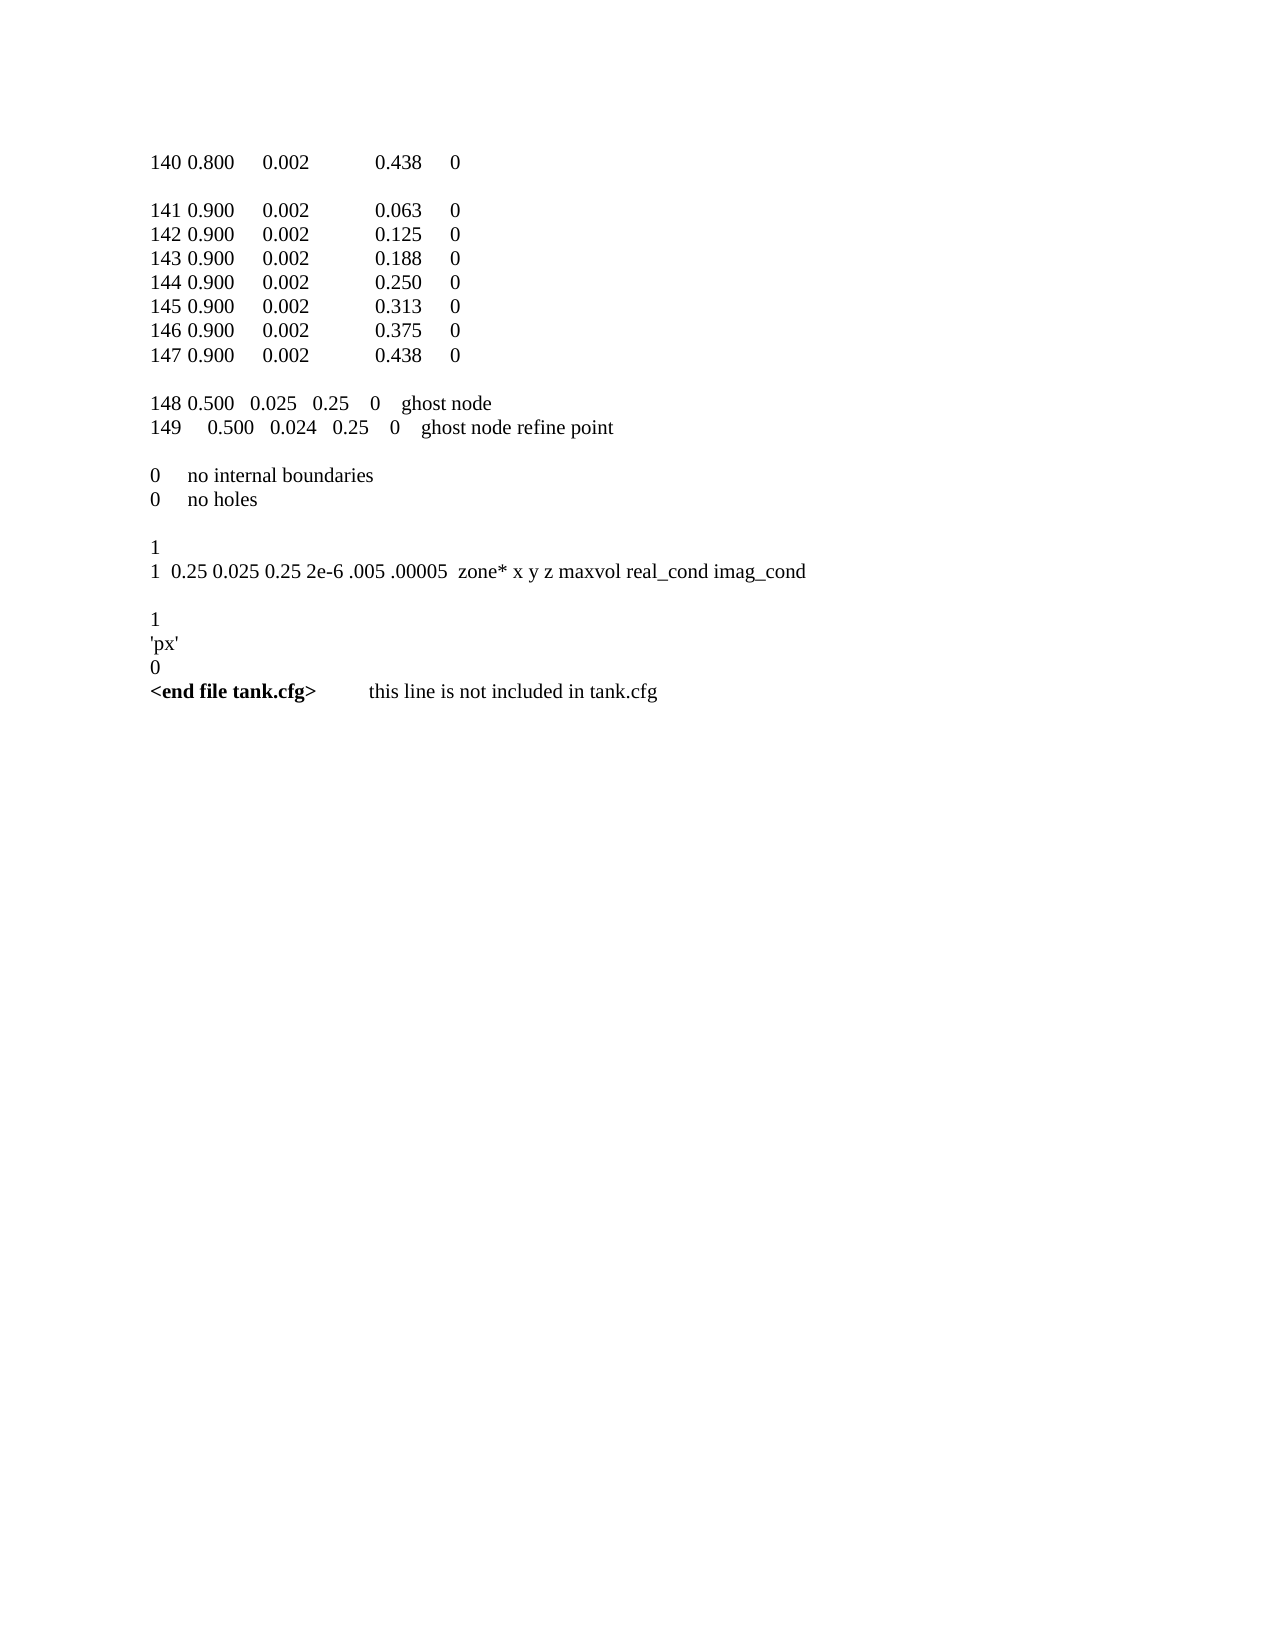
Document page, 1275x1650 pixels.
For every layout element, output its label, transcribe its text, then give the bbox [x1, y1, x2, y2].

text 145 0.900 0.002 0.313 0 [150, 294, 1125, 318]
text 0 no holes [150, 487, 1125, 511]
text 0 no internal boundaries [150, 463, 1125, 487]
text 'px' [150, 631, 1125, 655]
text 143 0.900 0.002 0.188 0 [150, 246, 1125, 270]
text 1 [150, 607, 1125, 631]
text 1 0.25 0.025 0.25 2e-6 .005 .00005 zone* x y z maxvol real_cond imag_cond [150, 559, 1125, 583]
text 1 [150, 535, 1125, 559]
text 144 0.900 0.002 0.250 0 [150, 270, 1125, 294]
text 142 0.900 0.002 0.125 0 [150, 222, 1125, 246]
text 147 0.900 0.002 0.438 0 [150, 342, 1125, 367]
text 148 0.500 0.025 0.25 0 ghost node [150, 391, 1125, 415]
text 146 0.900 0.002 0.375 0 [150, 318, 1125, 342]
text 141 0.900 0.002 0.063 0 [150, 198, 1125, 222]
text <end file tank.cfg> this line is not included in tank.cfg [150, 679, 1125, 703]
text 140 0.800 0.002 0.438 0 [150, 150, 1125, 174]
text 149 0.500 0.024 0.25 0 ghost node refine point [150, 415, 1125, 439]
text 0 [150, 655, 1125, 679]
